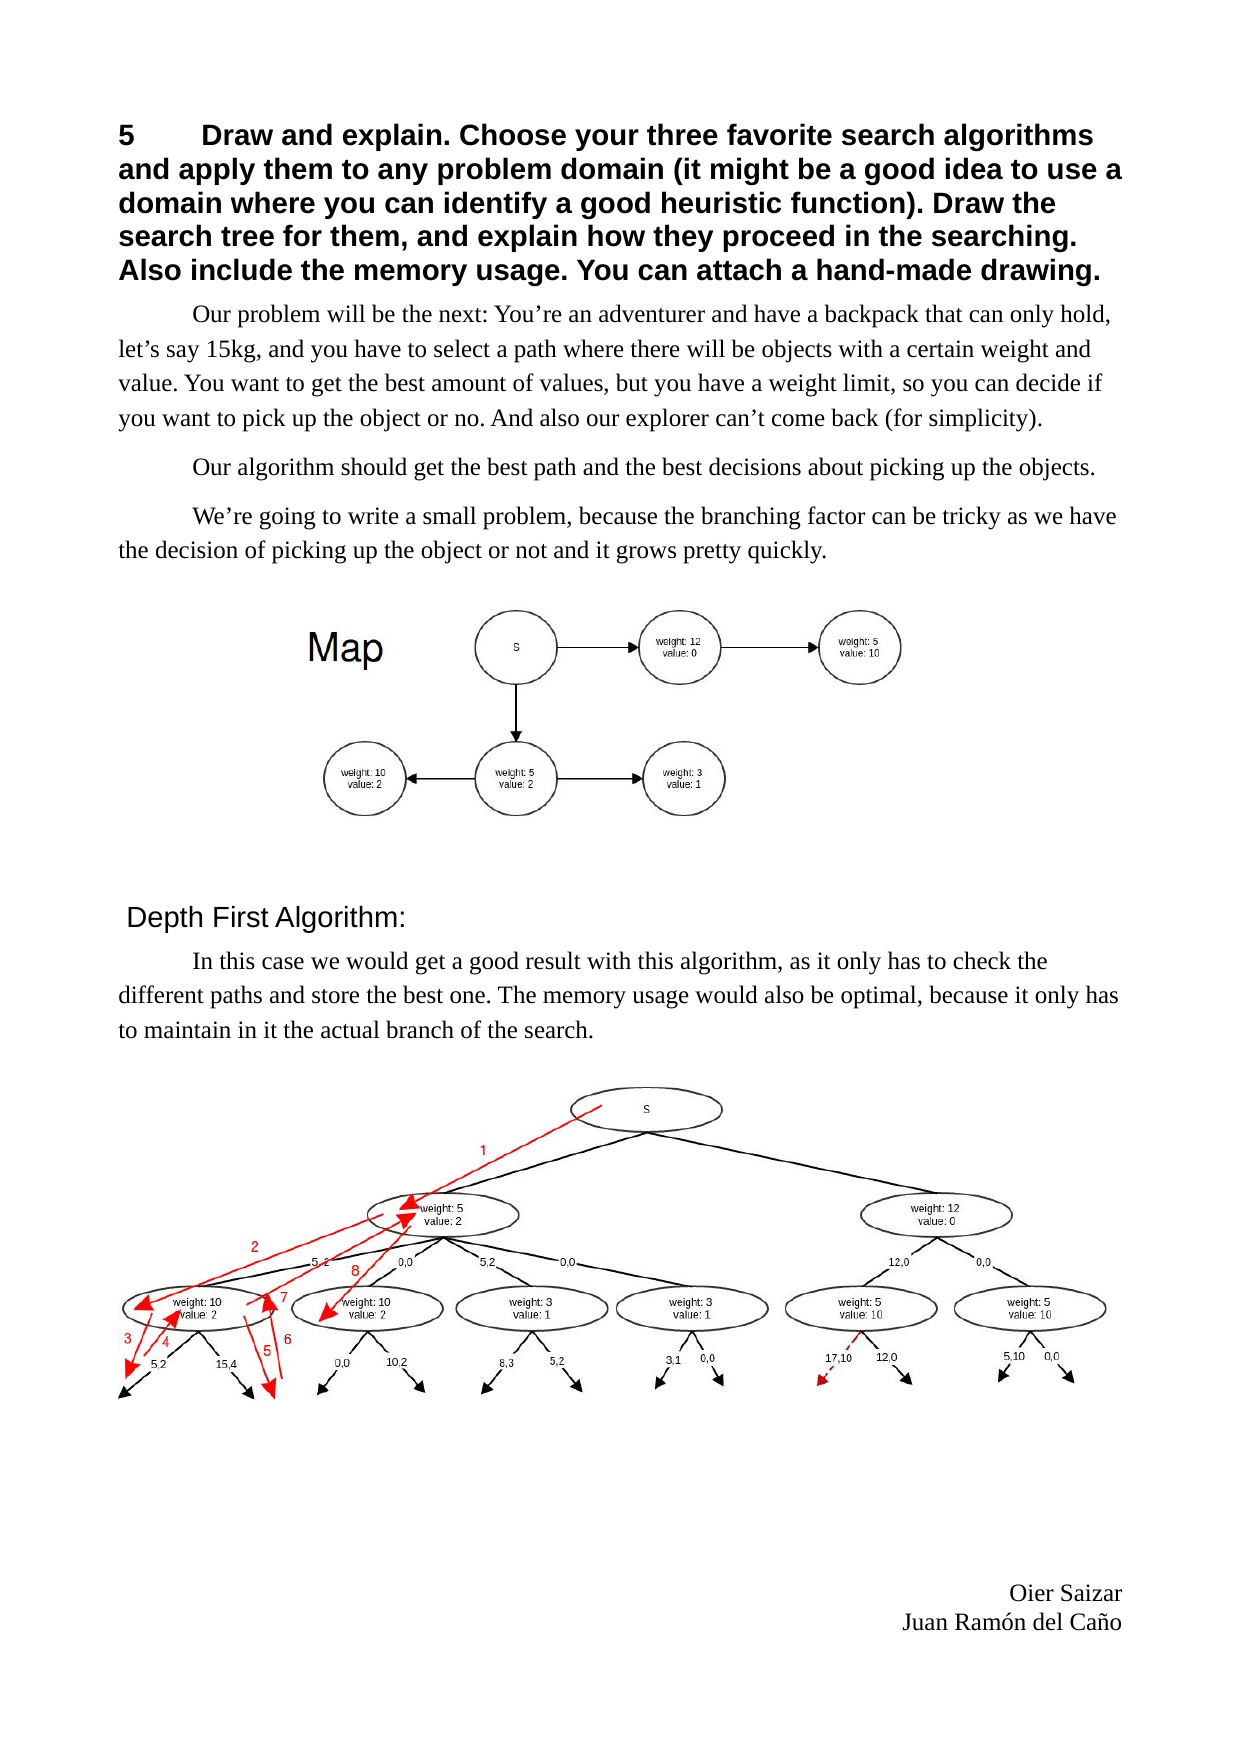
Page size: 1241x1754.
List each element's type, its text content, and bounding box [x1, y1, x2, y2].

text Our algorithm should get the best path and the best decisions about picking up the objects. [118, 452, 1122, 481]
picture [118, 1063, 1123, 1409]
subtitle Depth First Algorithm: [118, 900, 1122, 933]
text We’re going to write a small problem, because the branching factor can be tricky as we have the decision of picking up the object or not and it grows pretty quickly. [118, 501, 1122, 564]
text In this case we would get a good result with this algorithm, as it only has to check the different paths and store the best one. The memory usage would also be optimal, because it only has to maintain in it the actual branch of the search. [118, 946, 1122, 1043]
picture [268, 584, 973, 829]
subtitle Draw and explain. Choose your three favorite search algorithms and apply them to any problem domain (it might be a good idea to use a domain where you can identify a good heuristic function). Draw the search tree for them, and explain how they proceed in the searching. Also include the memory usage. You can attach a hand-made drawing. [118, 118, 1122, 287]
text Our problem will be the next: You’re an adventurer and have a backpack that can only hold, let’s say 15kg, and you have to select a path where there will be objects with a certain weight and value. You want to get the best amount of values, but you have a weight limit, so you can decide if you want to pick up the object or no. And also our explorer can’t come back (for simplicity). [118, 299, 1122, 432]
